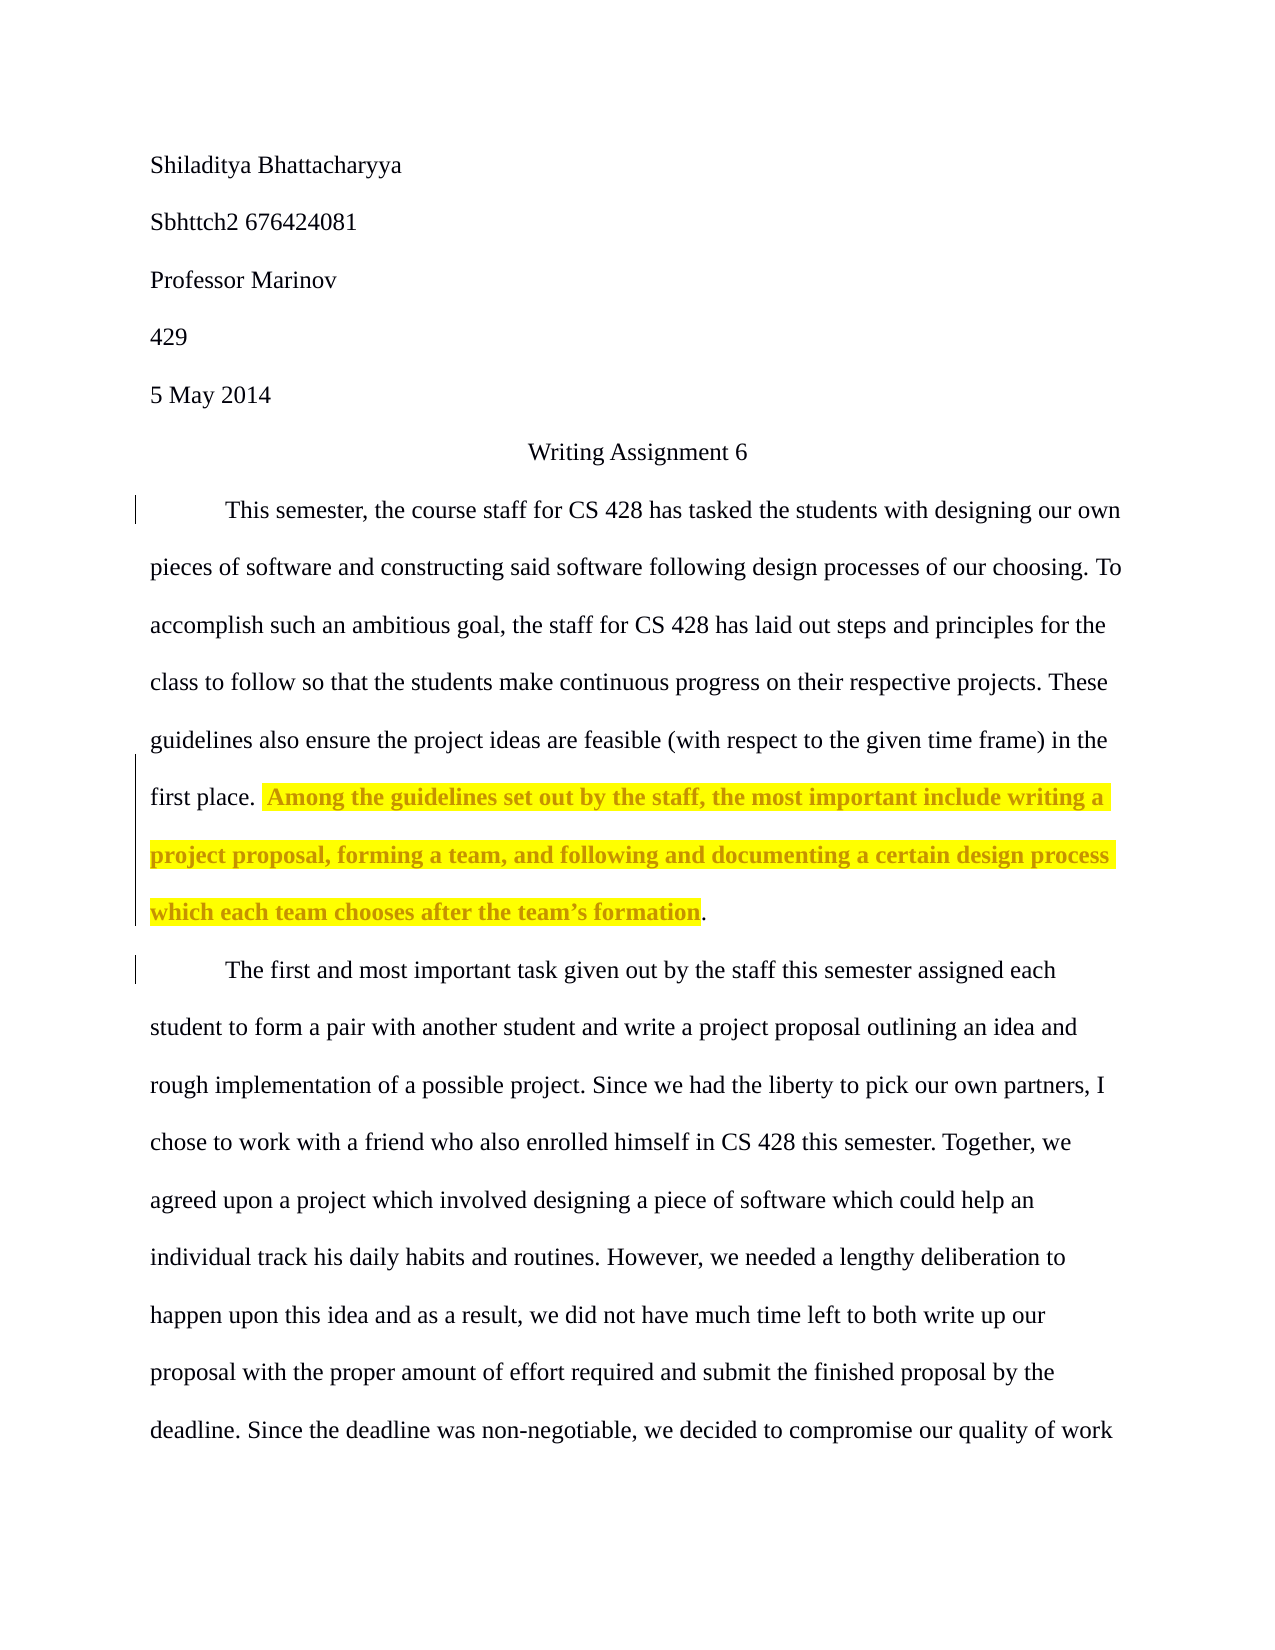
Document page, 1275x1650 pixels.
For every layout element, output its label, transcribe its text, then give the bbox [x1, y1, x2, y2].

text Shiladitya Bhattacharyya [150, 150, 1125, 179]
text 429 [150, 322, 1125, 351]
text 5 May 2014 [150, 380, 1125, 409]
text This semester, the course staff for CS 428 has tasked the students with designing our own pieces of software and constructing said software following design processes of our choosing. To accomplish such an ambitious goal, the staff for CS 428 has laid out steps and principles for the class to follow so that the students make continuous progress on their respective projects. These guidelines also ensure the project ideas are feasible (with respect to the given time frame) in the first place. Among the guidelines set out by the staff, the most important include writing a project proposal, forming a team, and following and documenting a certain design process which each team chooses after the team’s formation. [150, 495, 1125, 926]
text Writing Assignment 6 [150, 437, 1125, 466]
text Sbhttch2 676424081 [150, 207, 1125, 236]
text The first and most important task given out by the staff this semester assigned each student to form a pair with another student and write a project proposal outlining an idea and rough implementation of a possible project. Since we had the liberty to pick our own partners, I chose to work with a friend who also enrolled himself in CS 428 this semester. Together, we agreed upon a project which involved designing a piece of software which could help an individual track his daily habits and routines. However, we needed a lengthy deliberation to happen upon this idea and as a result, we did not have much time left to both write up our proposal with the proper amount of effort required and submit the finished proposal by the deadline. Since the deadline was non-negotiable, we decided to compromise our quality of work [150, 955, 1125, 1444]
text Professor Marinov­ [150, 265, 1125, 294]
